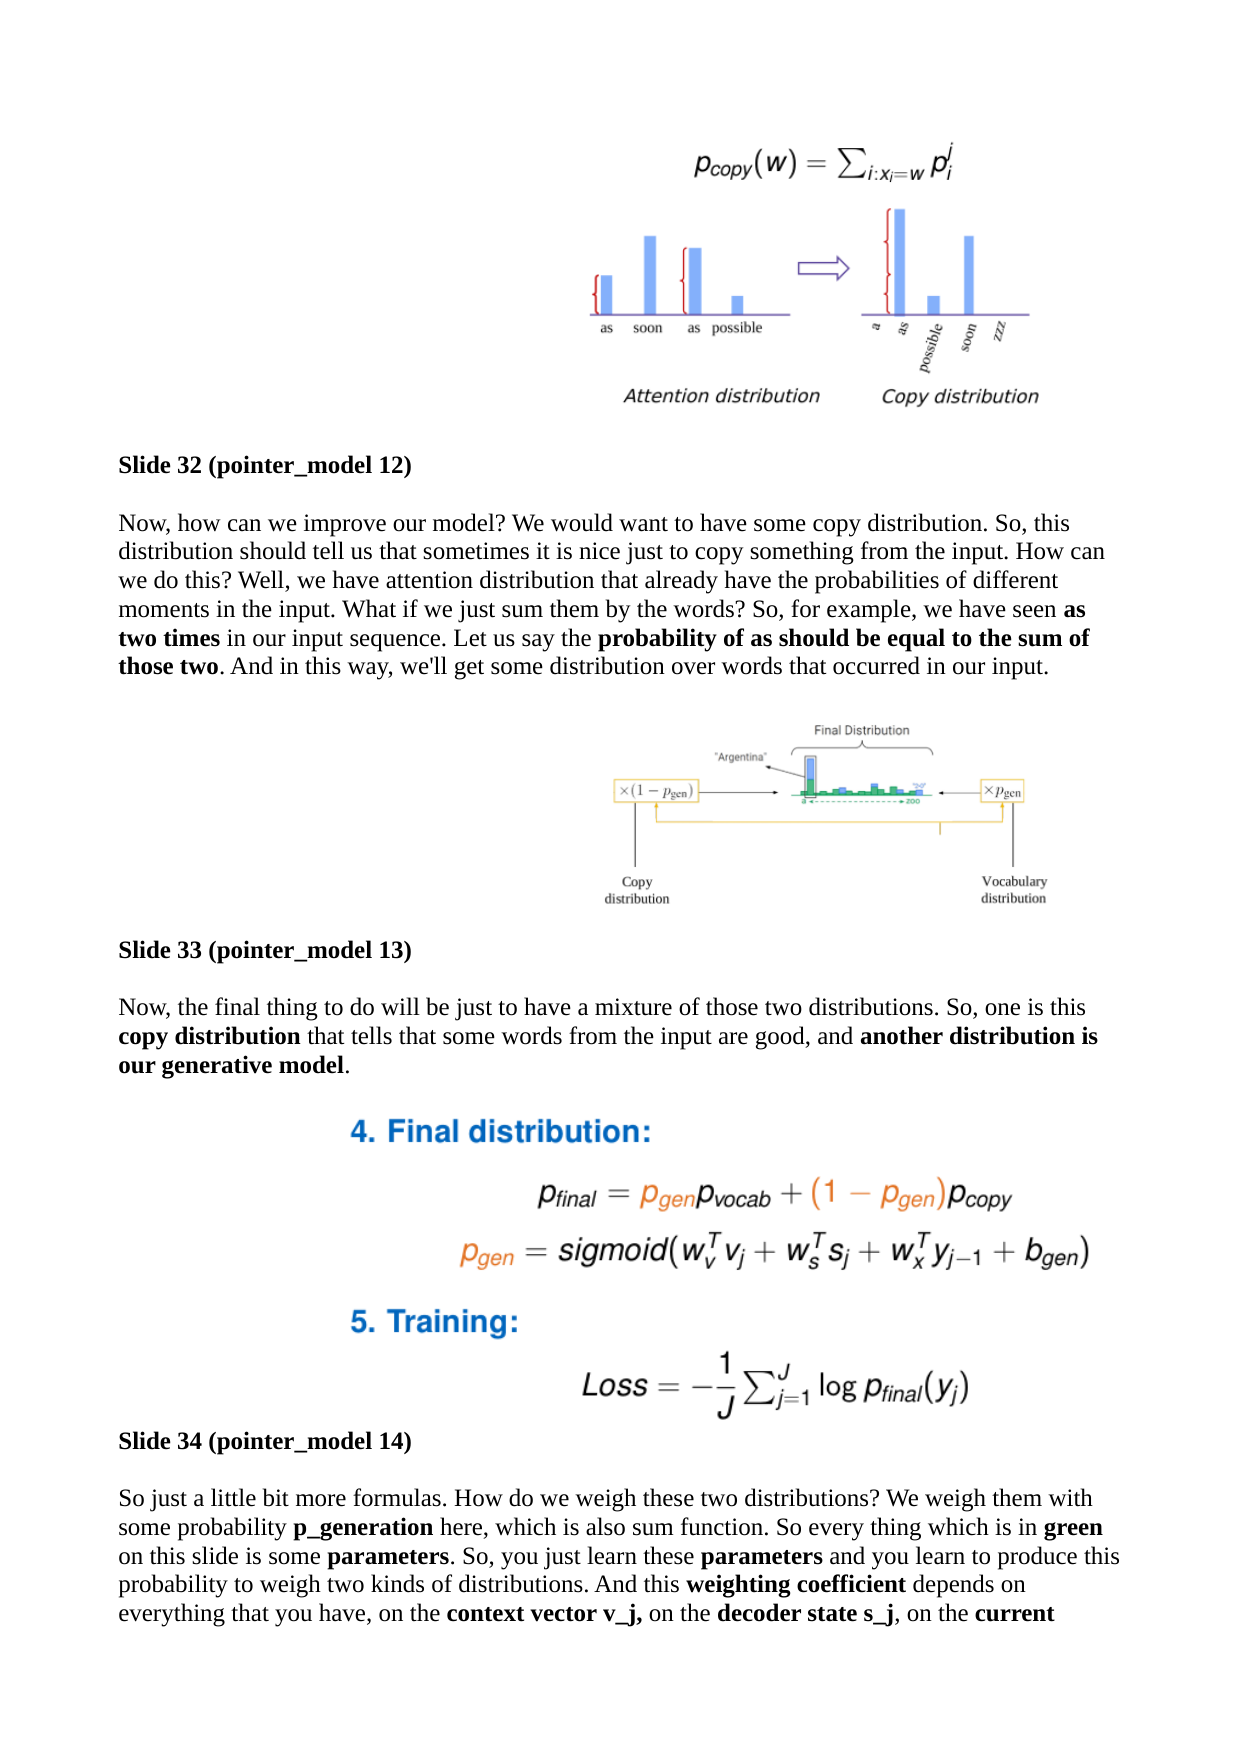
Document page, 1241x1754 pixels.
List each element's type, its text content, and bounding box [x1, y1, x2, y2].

text So just a little bit more formulas. How do we weigh these two distributions? We weigh them with some probability p_generation here, which is also sum function. So every thing which is in green on this slide is some parameters. So, you just learn these parameters and you learn to produce this probability to weigh two kinds of distributions. And this weighting coefficient depends on everything that you have, on the context vector v_j, on the decoder state s_j, on the current [118, 1483, 1122, 1627]
picture [589, 135, 1076, 422]
text Slide 33 (pointer_model 13) [118, 709, 1122, 963]
text Now, how can we improve our model? We would want to have some copy distribution. So, this distribution should tell us that sometimes it is nice just to copy something from the input. How can we do this? Well, we have attention distribution that already have the probabilities of different moments in the input. What if we just sum them by the words? So, for example, we have seen as two times in our input sequence. Let us say the probability of as should be equal to the sum of those two. And in this way, we'll get some distribution over words that occurred in our input. [118, 508, 1122, 680]
picture [585, 720, 1077, 935]
text Slide 34 (pointer_model 14) [118, 1107, 1122, 1454]
text Slide 32 (pointer_model 12) [118, 450, 1122, 479]
text Now, the final thing to do will be just to have a mixture of those two distributions. So, one is this copy distribution that tells that some words from the input are good, and another distribution is our generative model. [118, 992, 1122, 1078]
picture [348, 1108, 1092, 1426]
